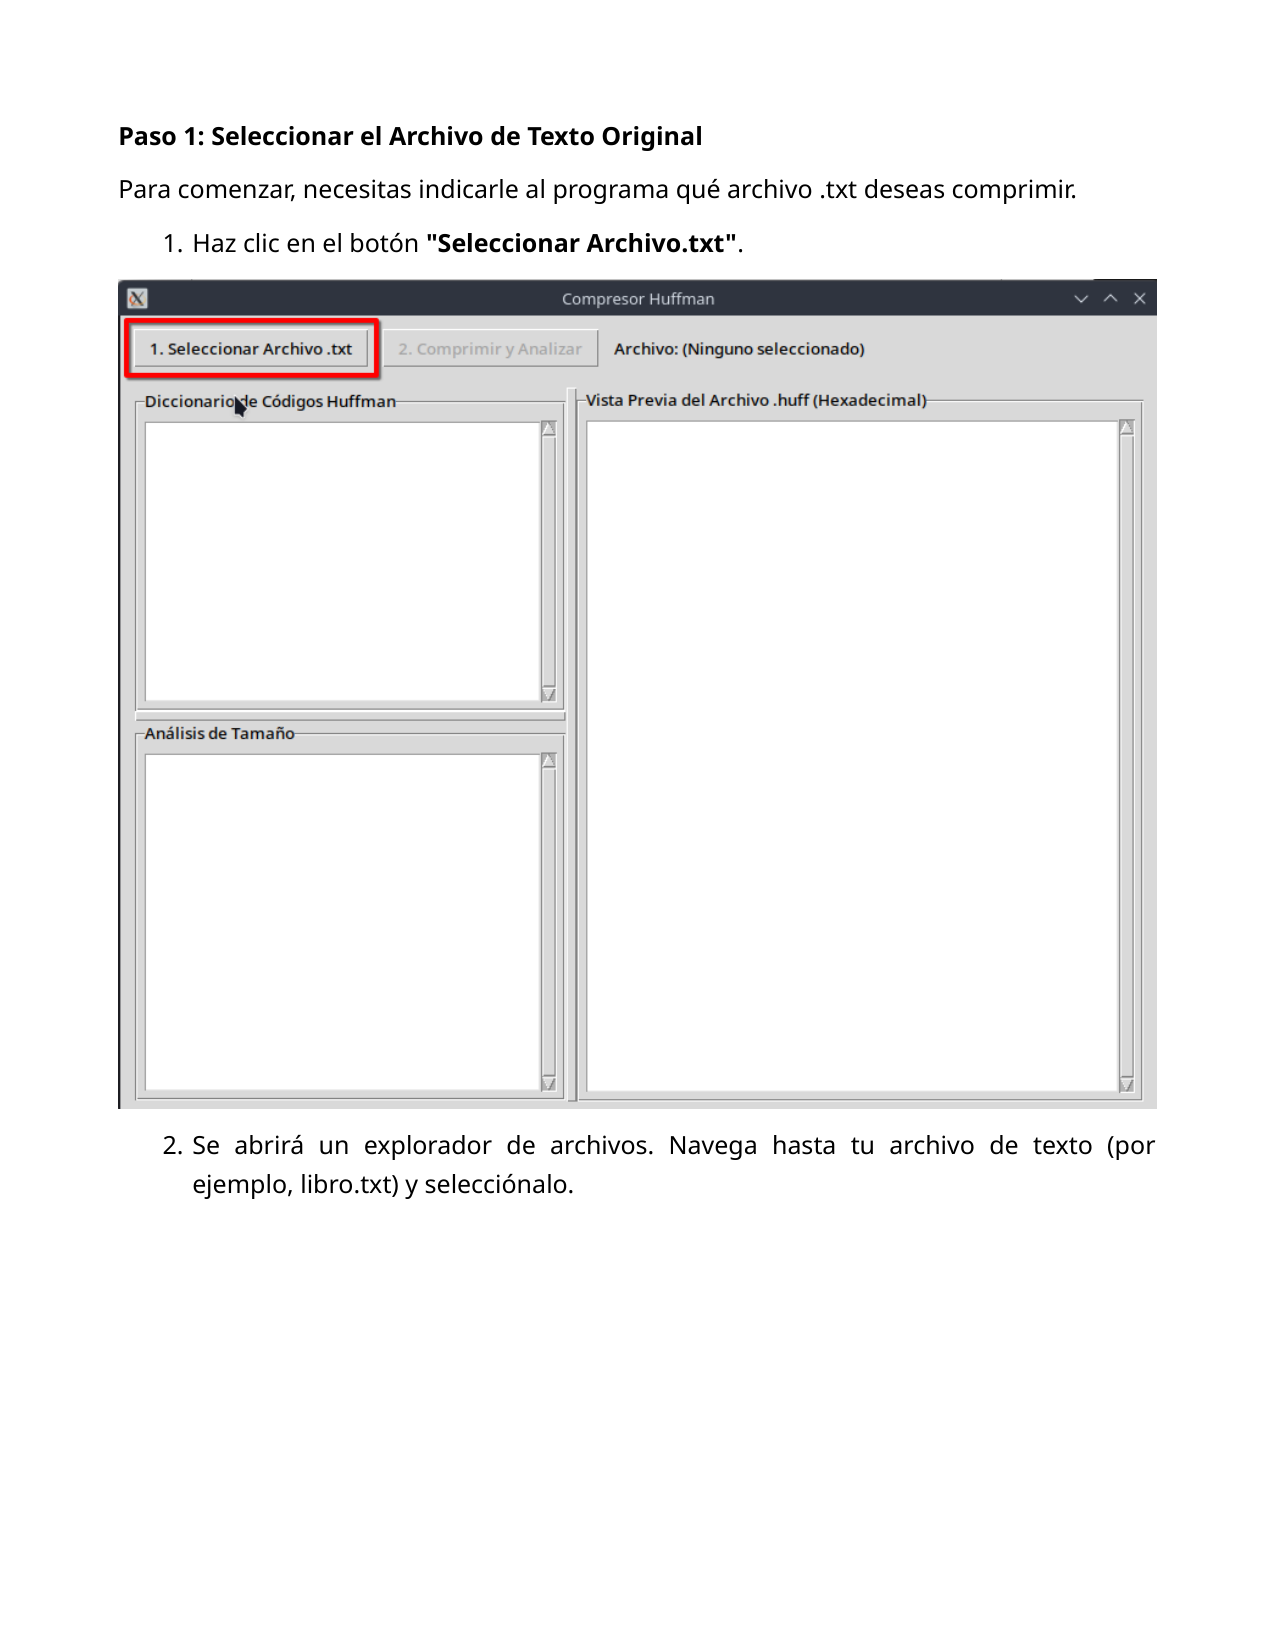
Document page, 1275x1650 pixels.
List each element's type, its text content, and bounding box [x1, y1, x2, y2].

text Para comenzar, necesitas indicarle al programa qué archivo .txt deseas comprimir. [118, 172, 1157, 206]
list Se abrirá un explorador de archivos. Navega hasta tu archivo de texto (por ejemplo, libro.txt) y selecciónalo. [162, 1128, 1157, 1201]
list Haz clic en el botón "Seleccionar Archivo.txt". [162, 226, 1157, 260]
picture [118, 279, 1157, 1109]
subtitle Paso 1: Seleccionar el Archivo de Texto Original [118, 118, 1157, 152]
